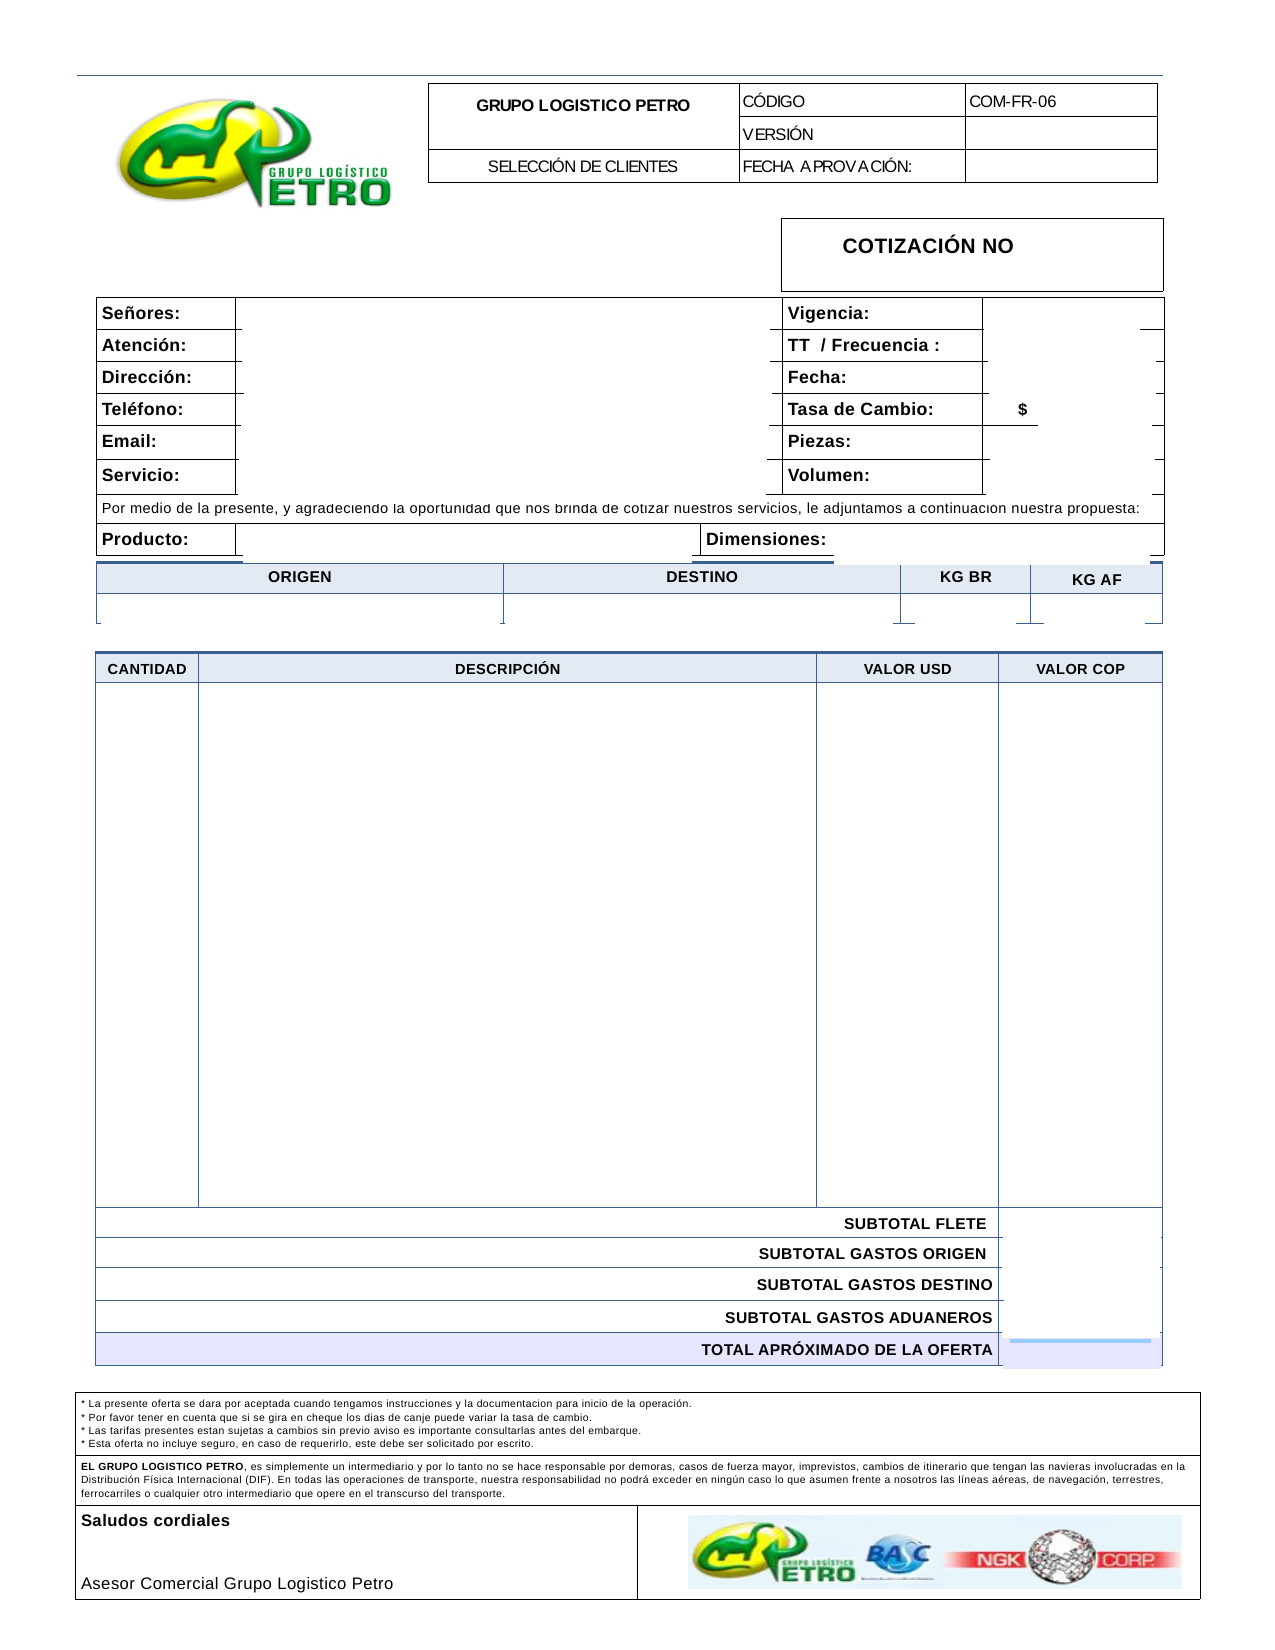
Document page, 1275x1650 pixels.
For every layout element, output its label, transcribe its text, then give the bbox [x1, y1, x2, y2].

table_cell [999, 683, 1162, 727]
table_cell [999, 907, 1162, 937]
table_cell [817, 1177, 998, 1207]
table_header * La presente oferta se dara por aceptada cuando tengamos instrucciones y la documentacion para inicio de la operación. * Por favor tener en cuenta que si se gira en cheque los dias de canje puede variar la tasa de cambio. * Las tarifas presentes estan sujetas a cambios sin previo aviso es importante consultarlas antes del embarque. * Esta oferta no incluye seguro, en caso de requerirlo, este debe ser solicitado por escrito. [76, 1393, 1200, 1455]
table_cell [1031, 594, 1162, 623]
table_cell [96, 967, 198, 997]
table_cell [236, 460, 782, 494]
table_header [95, 556, 243, 561]
table_cell [983, 460, 1164, 494]
table_cell [199, 1087, 816, 1117]
table_header [638, 1506, 1200, 1599]
picture [105, 92, 398, 213]
table_cell [419, 218, 781, 291]
table_cell [817, 757, 998, 787]
table_cell [199, 817, 816, 847]
table_header [77, 76, 419, 92]
table_header [983, 298, 1164, 329]
table_cell Subtotal flete [96, 1208, 998, 1237]
table_cell [999, 877, 1162, 907]
table_cell [96, 937, 198, 967]
table_cell TT / Frecuencia : [783, 330, 982, 361]
table_cell [817, 877, 998, 907]
table_cell [999, 1238, 1162, 1267]
table_cell [199, 847, 816, 877]
table_cell [817, 727, 998, 757]
table_cell [96, 1087, 198, 1117]
table_cell [199, 967, 816, 997]
table_cell Dirección: [97, 362, 235, 393]
table_cell [96, 727, 198, 757]
table_cell [236, 362, 782, 393]
table_cell $ [983, 394, 1164, 425]
table_header [692, 556, 834, 561]
table_cell [999, 1087, 1162, 1117]
table_cell [817, 937, 998, 967]
table_header Vigencia: [783, 298, 982, 329]
table_cell [999, 1117, 1162, 1147]
table_cell [999, 967, 1162, 997]
table_cell [236, 330, 782, 361]
table_cell [999, 727, 1162, 757]
table_cell [817, 1057, 998, 1087]
table_cell [199, 997, 816, 1027]
table_cell [817, 907, 998, 937]
table_cell [96, 817, 198, 847]
table_cell [96, 683, 198, 727]
table_cell [999, 787, 1162, 817]
table_cell [199, 1057, 816, 1087]
table_cell Teléfono: [97, 394, 235, 425]
table_cell [199, 1177, 816, 1207]
table_cell [999, 757, 1162, 787]
table_cell [817, 1117, 998, 1147]
table_cell Atención: [97, 330, 235, 361]
table_cell [999, 1027, 1162, 1057]
table_cell [817, 1147, 998, 1177]
table_cell [999, 1147, 1162, 1177]
table_cell Subtotal gastos aduaneros [96, 1301, 998, 1332]
table_cell [817, 787, 998, 817]
table_cell Cotización No [782, 219, 1163, 291]
table_cell [901, 594, 1030, 623]
table_cell [96, 877, 198, 907]
table_cell [96, 847, 198, 877]
table_header [77, 93, 105, 212]
table_header [236, 298, 782, 329]
table_cell [97, 594, 503, 623]
table_cell [999, 1268, 1162, 1300]
table_header [95, 291, 1167, 561]
table_cell [983, 362, 1164, 393]
table_cell [999, 1208, 1162, 1237]
table_cell Total apróximado de la oferta [96, 1333, 998, 1365]
table_cell [199, 787, 816, 817]
table_cell [999, 1301, 1162, 1332]
table_header [398, 93, 419, 212]
table_cell [96, 757, 198, 787]
table_cell Subtotal gastos destino [96, 1268, 998, 1300]
table_cell [199, 683, 816, 727]
table_cell Tasa de Cambio: [783, 394, 982, 425]
table_cell Producto: [97, 524, 235, 555]
table_cell [96, 787, 198, 817]
table_cell [199, 727, 816, 757]
table_cell Subtotal gastos origen [96, 1238, 998, 1267]
table_cell [199, 1027, 816, 1057]
table_header CANTIDAD [96, 654, 198, 682]
table_cell [236, 426, 782, 459]
table_cell [96, 1147, 198, 1177]
table_cell [199, 907, 816, 937]
table_cell [999, 1333, 1162, 1365]
table_cell [96, 1117, 198, 1147]
table_cell [999, 1177, 1162, 1207]
table_cell EL GRUPO LOGISTICO PETRO, es simplemente un intermediario y por lo tanto no se hace responsable por demoras, casos de fuerza mayor, imprevistos, cambios de itinerario que tengan las navieras involucradas en la Distribución Física Internacional (DIF). En todas las operaciones de transporte, nuestra responsabilidad no podrá exceder en ningún caso lo que asumen frente a nosotros las líneas aéreas, de navegación, terrestres, ferrocarriles o cualquier otro intermediario que opere en el transcurso del transporte. [76, 1456, 1200, 1505]
table_header Kg br [901, 565, 1030, 593]
table_cell [96, 997, 198, 1027]
table_cell [504, 594, 900, 623]
table_header Señores: [97, 298, 235, 329]
table_cell [999, 937, 1162, 967]
table_cell [999, 847, 1162, 877]
table_cell Piezas: [783, 426, 982, 459]
table_cell Email: [97, 426, 235, 459]
table_cell [199, 1147, 816, 1177]
table_cell [999, 997, 1162, 1027]
table_cell Fecha: [783, 362, 982, 393]
table_cell [199, 877, 816, 907]
table_cell [96, 1057, 198, 1087]
table_cell [817, 683, 998, 727]
table_header descripción [199, 654, 816, 682]
table_cell Servicio: [97, 460, 235, 494]
table_cell [817, 817, 998, 847]
table_cell [199, 1117, 816, 1147]
table_cell [96, 1177, 198, 1207]
table_cell [817, 967, 998, 997]
table_cell Por medio de la presente, y agradeciendo la oportunidad que nos brinda de cotizar nuestros servicios, le adjuntamos a continuación nuestra propuesta: [97, 495, 1164, 523]
table_header Kg af [1031, 564, 1162, 593]
table_header 900.087.707 -7 PETRO CARGO INTERNATIONAL LTDA. IVA Régimen Común – 6390 – 9.66 X 1000 Resolución DIAN HABILITADA No 32000082564 De Fecha 20 Sep 11 Numeración Autorizada del 2600 al 3000 Prefijo PCIB [419, 76, 1163, 218]
table_cell [236, 394, 782, 425]
table_header [77, 213, 419, 291]
table_cell [236, 524, 700, 555]
table_header Valor usd [817, 654, 998, 682]
picture [688, 1515, 1182, 1589]
table_cell [999, 1057, 1162, 1087]
table_cell [983, 330, 1164, 361]
table_header DESTINO [504, 564, 900, 593]
table_cell [96, 907, 198, 937]
table_header ORIGEN [97, 564, 503, 593]
table_header Saludos cordiales Asesor Comercial Grupo Logistico Petro [76, 1506, 637, 1599]
table_cell [983, 426, 1164, 459]
table_cell [96, 1027, 198, 1057]
table_cell [817, 1087, 998, 1117]
table_cell [199, 757, 816, 787]
table_cell [817, 847, 998, 877]
table_cell Dimensiones: [701, 524, 1164, 555]
table_cell Volumen: [783, 460, 982, 494]
table_header Valor cop [999, 654, 1162, 682]
table_cell [999, 817, 1162, 847]
table_cell [199, 937, 816, 967]
table_cell [817, 1027, 998, 1057]
table_cell [817, 997, 998, 1027]
